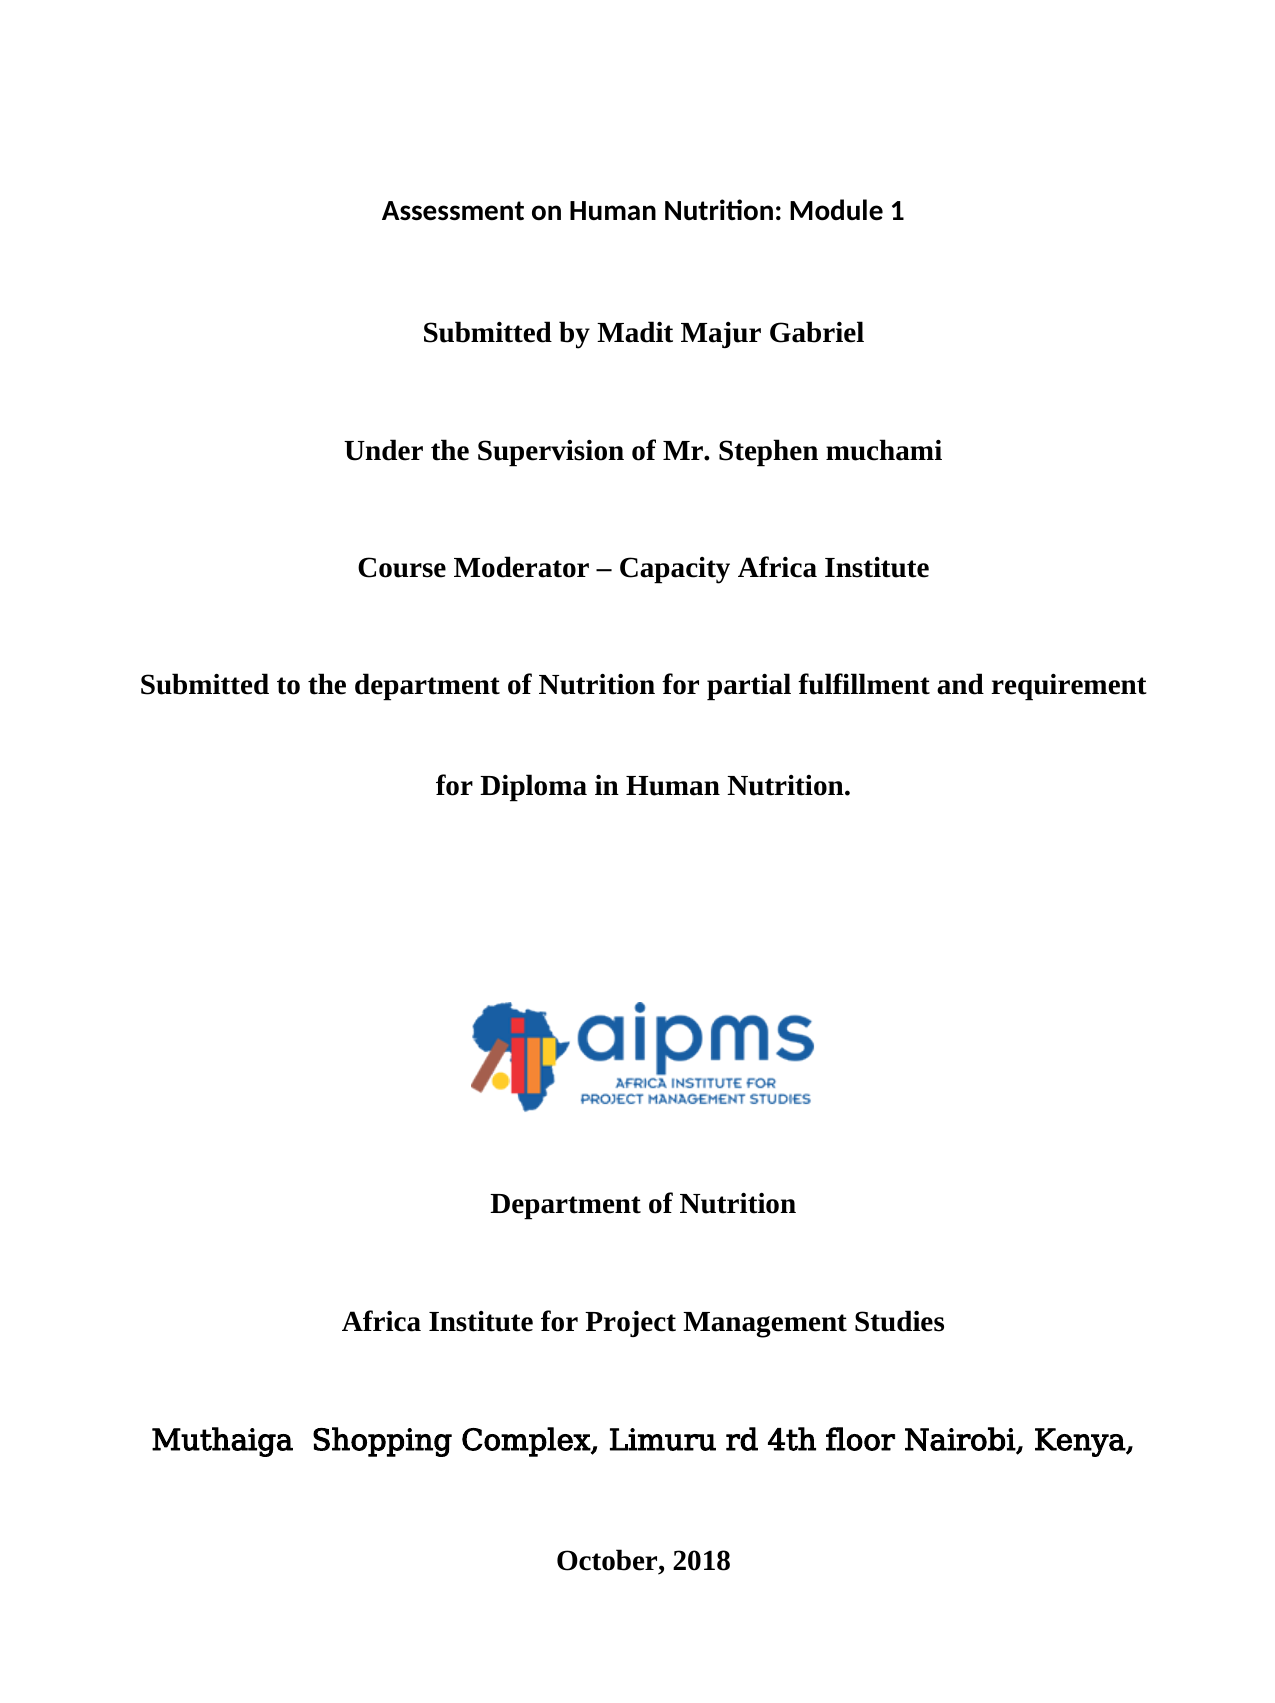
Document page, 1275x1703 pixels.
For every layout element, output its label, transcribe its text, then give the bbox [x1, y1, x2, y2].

text October, 2018 [123, 1543, 1164, 1576]
text Department of Nutrition [123, 1186, 1164, 1220]
text Under the Supervision of Mr. Stephen muchami [123, 433, 1164, 466]
text Africa Institute for Project Management Studies [123, 1304, 1164, 1337]
text Muthaiga Shopping Complex, Limuru rd 4th floor Nairobi, Kenya, [123, 1421, 1164, 1456]
text Submitted to the department of Nutrition for partial fulfillment and requirement for Diploma in Human Nutrition. [123, 667, 1164, 802]
text Submitted by Madit Majur Gabriel [123, 316, 1164, 349]
text Course Moderator – Capacity Africa Institute [123, 550, 1164, 584]
text Assessment on Human Nutrition: Module 1 [123, 192, 1164, 228]
